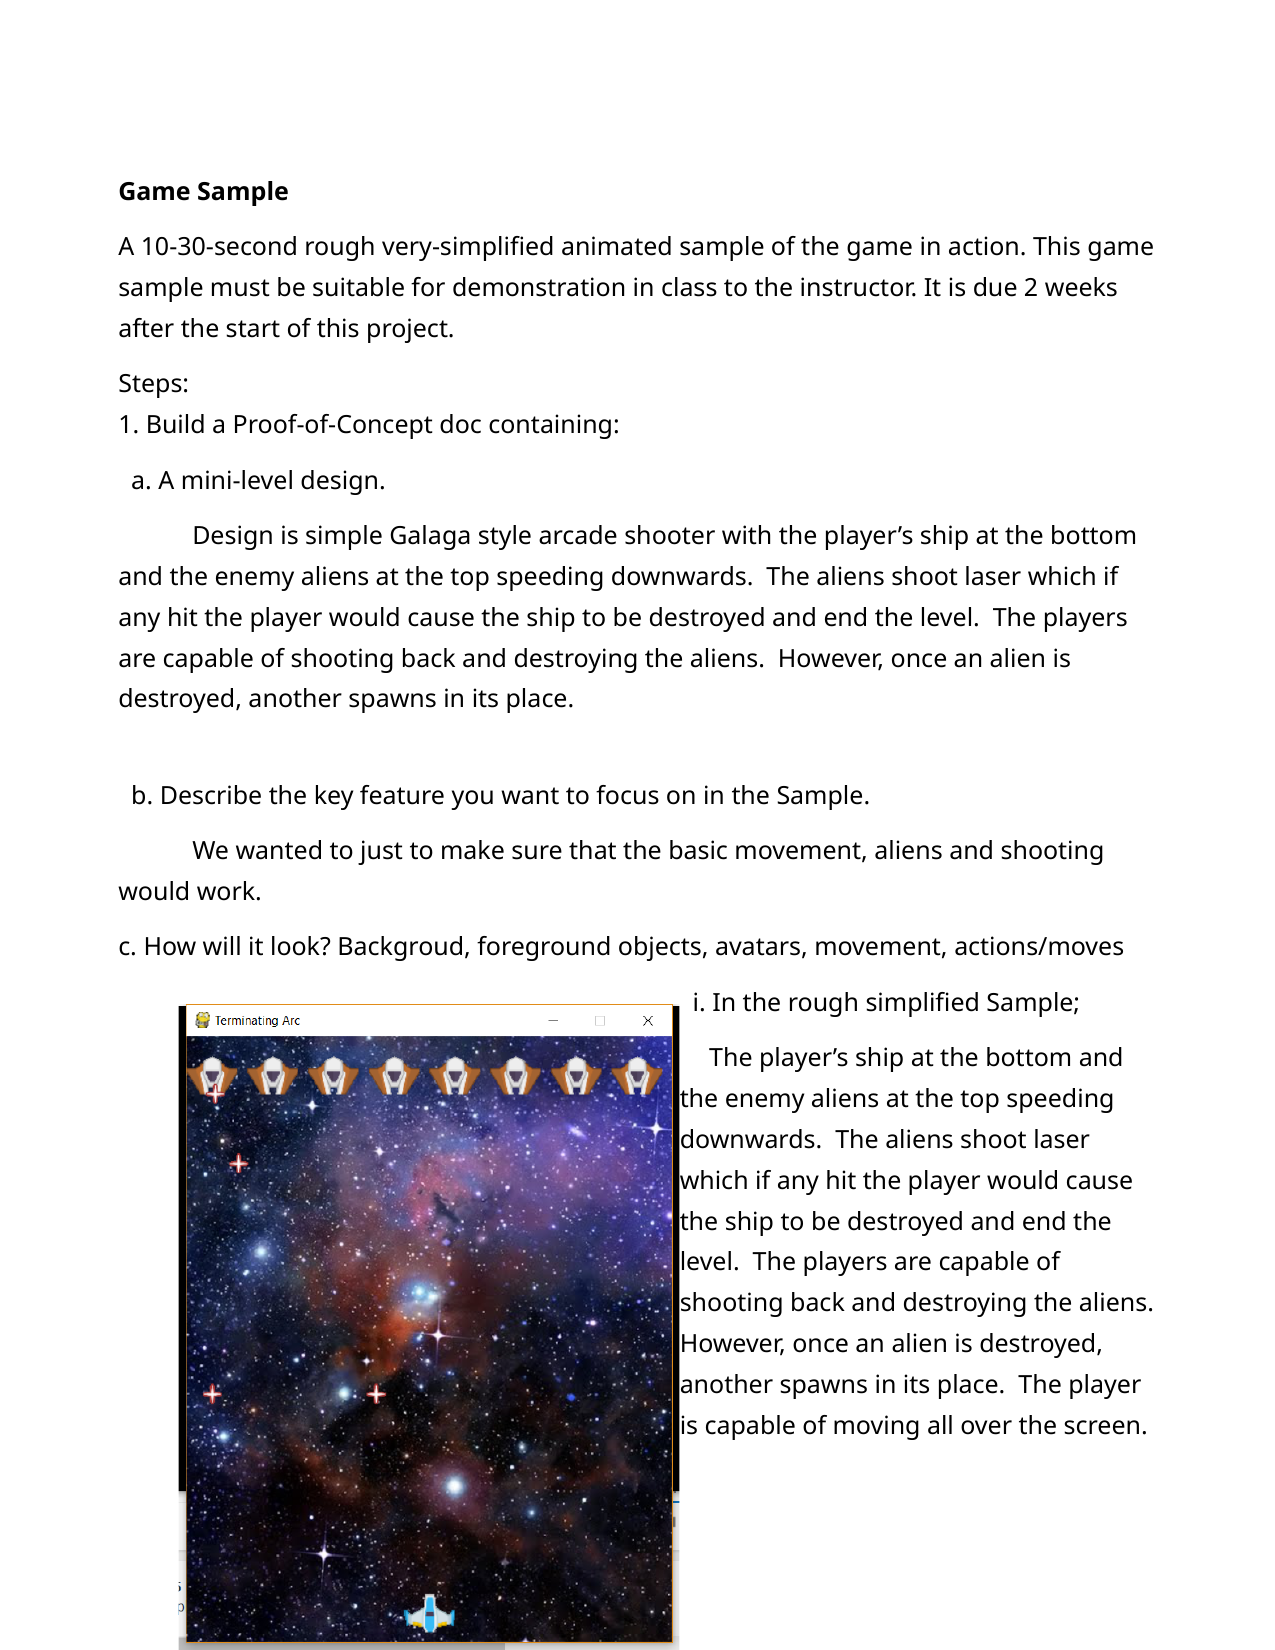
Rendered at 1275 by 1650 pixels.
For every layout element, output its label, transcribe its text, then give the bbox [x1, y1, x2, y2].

picture [178, 1004, 680, 1650]
text The player’s ship at the bottom and the enemy aliens at the top speeding downwards. The aliens shoot laser which if any hit the player would cause the ship to be destroyed and end the level. The players are capable of shooting back and destroying the aliens. However, once an alien is destroyed, another spawns in its place. The player is capable of moving all over the screen. [680, 1040, 1157, 1441]
text i. In the rough simplified Sample; [118, 984, 1157, 1018]
text Steps: 1. Build a Proof-of-Concept doc containing: [118, 366, 1157, 441]
text [118, 1040, 178, 1441]
text We wanted to just to make sure that the basic movement, aliens and shooting would work. [118, 833, 1157, 908]
text Design is simple Galaga style arcade shooter with the player’s ship at the bottom and the enemy aliens at the top speeding downwards. The aliens shoot laser which if any hit the player would cause the ship to be destroyed and end the level. The players are capable of shooting back and destroying the aliens. However, once an alien is destroyed, another spawns in its place. [118, 518, 1157, 715]
text Game Sample [118, 173, 1157, 208]
text a. A mini-level design. [118, 462, 1157, 496]
text A 10-30-second rough very-simplified animated sample of the game in action. This game sample must be suitable for demonstration in class to the instructor. It is due 2 weeks after the start of this project. [118, 229, 1157, 345]
text c. How will it look? Backgroud, foreground objects, avatars, movement, actions/moves [118, 929, 1157, 963]
text b. Describe the key feature you want to focus on in the Sample. [118, 736, 1157, 811]
